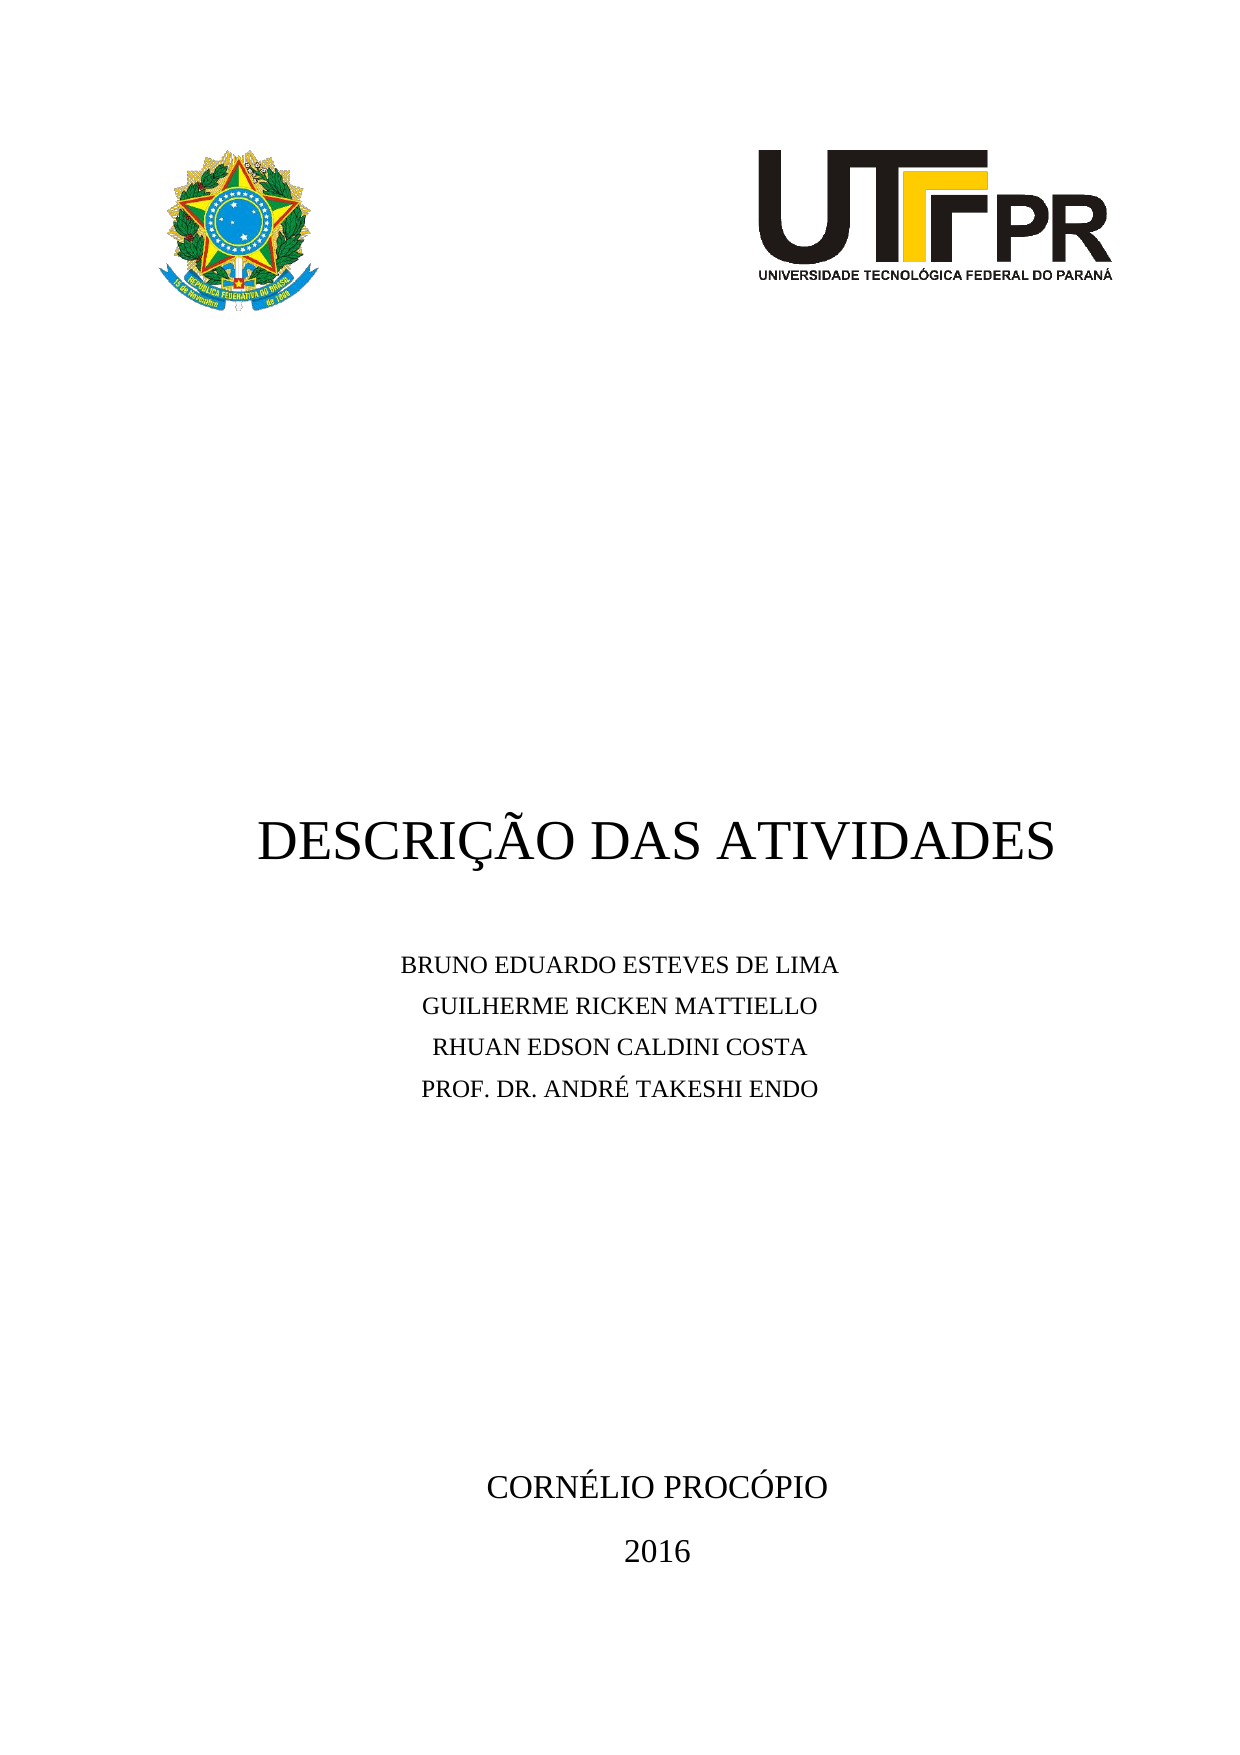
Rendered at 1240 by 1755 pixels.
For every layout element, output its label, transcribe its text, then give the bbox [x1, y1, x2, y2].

text BRUNO EDUARDO ESTEVES DE LIMA [150, 950, 1089, 979]
text PROF. DR. ANDRÉ TAKESHI ENDO [150, 1074, 1089, 1102]
text CORNÉLIO PROCÓPIO [150, 1468, 1089, 1506]
text RHUAN EDSON CALDINI COSTA [150, 1032, 1089, 1061]
text GUILHERME RICKEN MATTIELLO [150, 991, 1089, 1020]
text DESCRIÇÃO DAS ATIVIDADES [150, 807, 1089, 871]
text 2016 [150, 1531, 1089, 1569]
